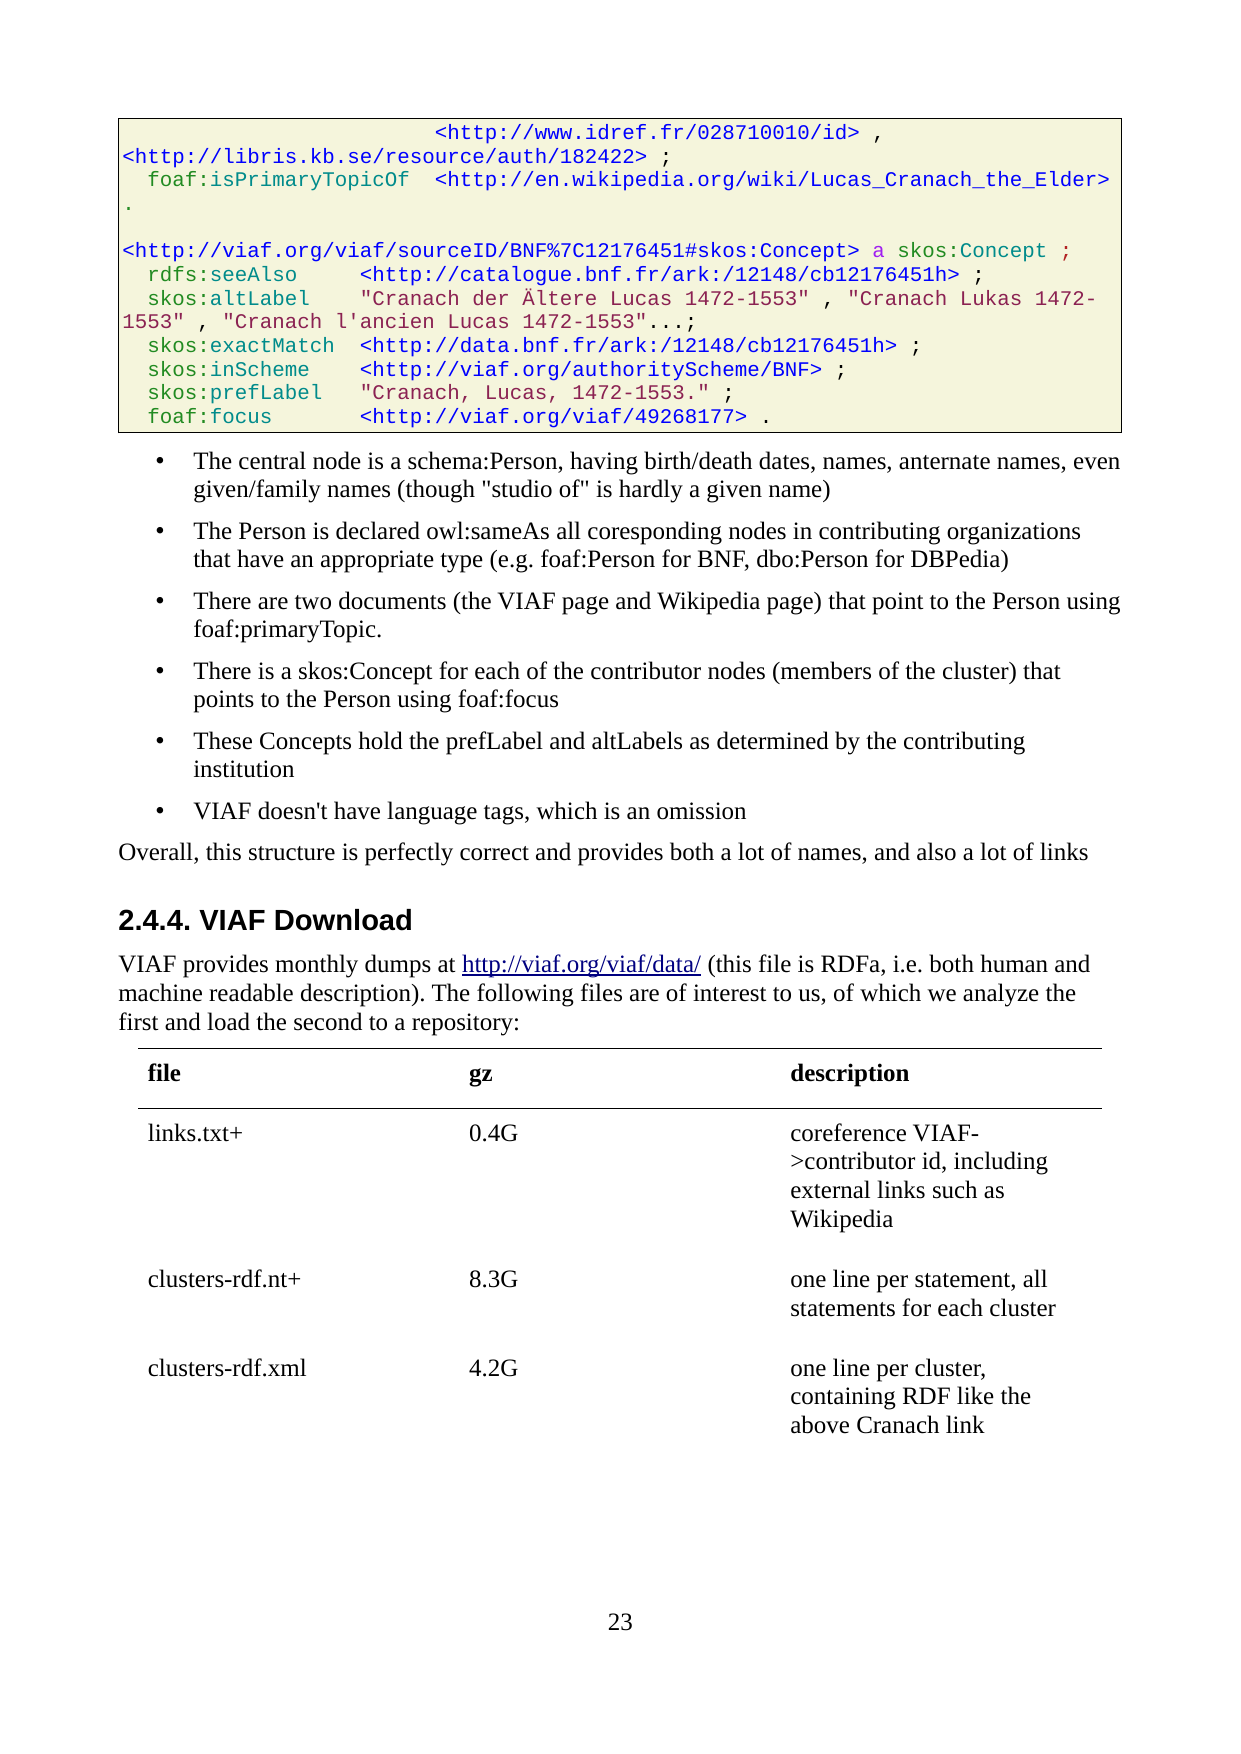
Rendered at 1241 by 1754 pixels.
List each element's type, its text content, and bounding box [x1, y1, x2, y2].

list There are two documents (the VIAF page and Wikipedia page) that point to the Person using foaf:primaryTopic. [156, 586, 1122, 643]
table_header description [781, 1049, 1102, 1108]
table_cell links.txt+ [138, 1109, 459, 1254]
table_cell 4.2G [460, 1343, 781, 1461]
list The Person is declared owl:sameAs all coresponding nodes in contributing organizations that have an appropriate type (e.g. foaf:Person for BNF, dbo:Person for DBPedia) [156, 516, 1122, 573]
table_cell coreference VIAF->contributor id, including external links such as Wikipedia [781, 1109, 1102, 1254]
text skos:inScheme <http://viaf.org/authorityScheme/BNF> ; [119, 354, 1121, 378]
subtitle VIAF Download [118, 903, 1122, 937]
text VIAF provides monthly dumps at http://viaf.org/viaf/data/ (this file is RDFa, i.e. both human and machine readable description). The following files are of interest to us, of which we analyze the first and load the second to a repository: [118, 949, 1122, 1036]
table_cell 8.3G [460, 1255, 781, 1343]
text foaf:isPrimaryTopicOf <http://en.wikipedia.org/wiki/Lucas_Cranach_the_Elder> . [119, 165, 1121, 213]
table_header file [138, 1049, 459, 1108]
list The central node is a schema:Person, having birth/death dates, names, anternate names, even given/family names (though "studio of" is hardly a given name) [156, 446, 1122, 503]
table_cell clusters-rdf.nt+ [138, 1255, 459, 1343]
table_header gz [460, 1049, 781, 1108]
table_cell one line per cluster, containing RDF like the above Cranach link [781, 1343, 1102, 1461]
text skos:exactMatch <http://data.bnf.fr/ark:/12148/cb12176451h> ; [119, 331, 1121, 354]
table_cell one line per statement, all statements for each cluster [781, 1255, 1102, 1343]
text <http://viaf.org/viaf/sourceID/BNF%7C12176451#skos:Concept> a skos:Concept ; [119, 236, 1121, 260]
text skos:prefLabel "Cranach, Lucas, 1472-1553." ; [119, 378, 1121, 402]
list There is a skos:Concept for each of the contributor nodes (members of the cluster) that points to the Person using foaf:focus [156, 656, 1122, 713]
list VIAF doesn't have language tags, which is an omission [156, 796, 1122, 824]
text Overall, this structure is perfectly correct and provides both a lot of names, and also a lot of links [118, 837, 1122, 866]
list These Concepts hold the prefLabel and altLabels as determined by the contributing institution [156, 726, 1122, 783]
text skos:altLabel "Cranach der Ältere Lucas 1472-1553" , "Cranach Lukas 1472-1553" , "Cranach l'ancien Lucas 1472-1553"...; [119, 284, 1121, 331]
text rdfs:seeAlso <http://catalogue.bnf.fr/ark:/12148/cb12176451h> ; [119, 260, 1121, 284]
table_cell 0.4G [460, 1109, 781, 1254]
text <http://www.idref.fr/028710010/id> , <http://libris.kb.se/resource/auth/182422> ; [119, 119, 1121, 165]
text foaf:focus <http://viaf.org/viaf/49268177> . [119, 402, 1121, 432]
table_cell clusters-rdf.xml [138, 1343, 459, 1461]
